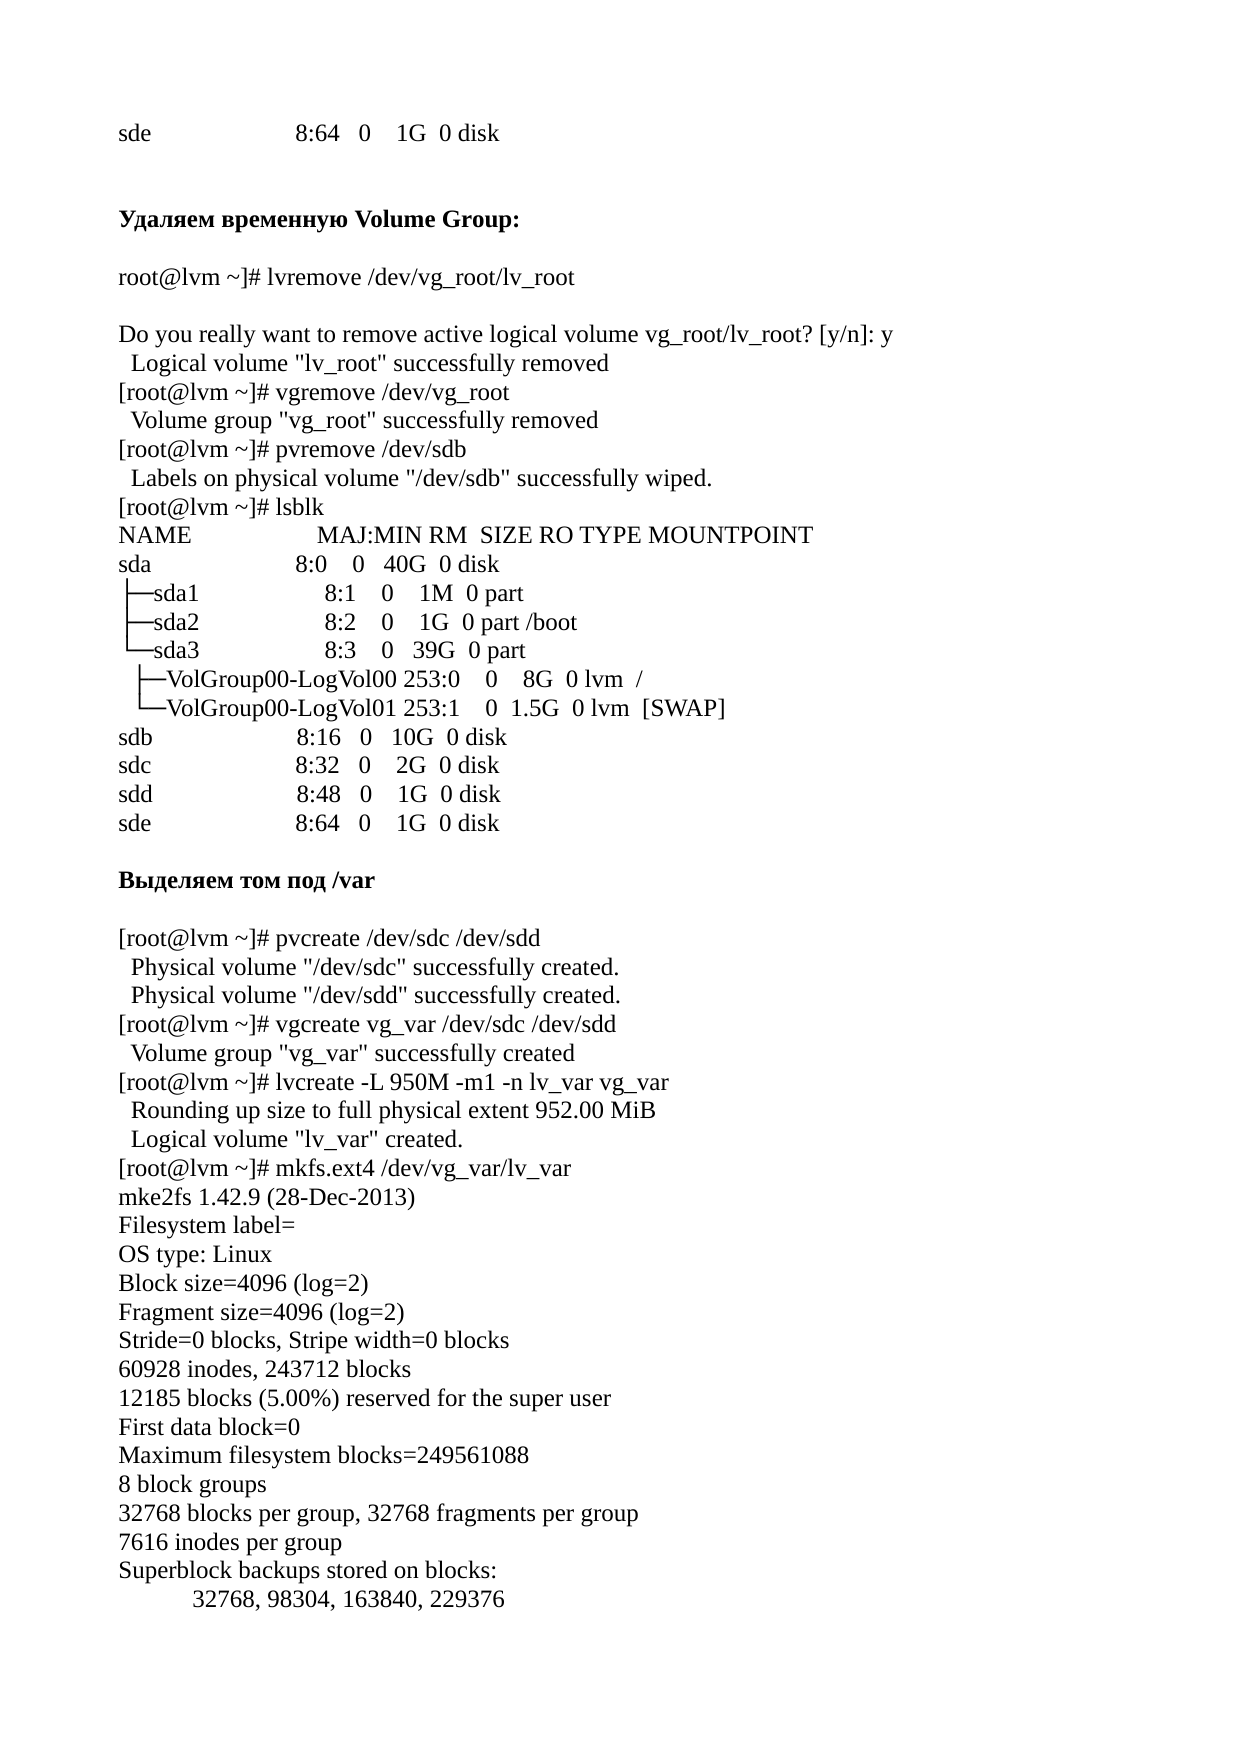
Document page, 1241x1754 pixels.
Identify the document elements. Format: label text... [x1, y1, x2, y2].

text NAME MAJ:MIN RM SIZE RO TYPE MOUNTPOINT [118, 521, 1122, 549]
text [root@lvm ~]# pvremove /dev/sdb [118, 434, 1122, 463]
text [root@lvm ~]# lvcreate -L 950M -m1 -n lv_var vg_var [118, 1067, 1122, 1096]
text └─sda3 8:3 0 39G 0 part [118, 636, 1122, 664]
text Filesystem label= [118, 1211, 1122, 1239]
text Volume group "vg_root" successfully removed [118, 406, 1122, 434]
text sdb 8:16 0 10G 0 disk [118, 722, 1122, 751]
text Выделяем том под /var [118, 866, 1122, 894]
text [root@lvm ~]# vgcreate vg_var /dev/sdc /dev/sdd [118, 1009, 1122, 1038]
text [root@lvm ~]# mkfs.ext4 /dev/vg_var/lv_var [118, 1153, 1122, 1182]
text Maximum filesystem blocks=249561088 [118, 1441, 1122, 1469]
text Block size=4096 (log=2) [118, 1268, 1122, 1297]
text ├─VolGroup00-LogVol00 253:0 0 8G 0 lvm / [140, 664, 1122, 693]
text Удаляем временную Volume Group: [118, 204, 1122, 233]
text Volume group "vg_var" successfully created [118, 1038, 1122, 1067]
text Do you really want to remove active logical volume vg_root/lv_root? [y/n]: y [118, 319, 1122, 348]
text sde 8:64 0 1G 0 disk [118, 808, 1122, 837]
text Fragment size=4096 (log=2) [118, 1297, 1122, 1326]
text ├─sda1 8:1 0 1M 0 part [128, 578, 1122, 607]
text [root@lvm ~]# pvcreate /dev/sdc /dev/sdd [118, 923, 1122, 952]
text [root@lvm ~]# vgremove /dev/vg_root [118, 377, 1122, 406]
text Physical volume "/dev/sdd" successfully created. [118, 981, 1122, 1009]
text 32768, 98304, 163840, 229376 [118, 1584, 1122, 1613]
text Logical volume "lv_var" created. [118, 1124, 1122, 1153]
text 7616 inodes per group [118, 1527, 1122, 1556]
text root@lvm ~]# lvremove /dev/vg_root/lv_root [118, 262, 1122, 291]
text Physical volume "/dev/sdc" successfully created. [118, 952, 1122, 981]
text sdd 8:48 0 1G 0 disk [118, 779, 1122, 808]
text └─VolGroup00-LogVol01 253:1 0 1.5G 0 lvm [SWAP] [118, 693, 1122, 722]
text 12185 blocks (5.00%) reserved for the super user [118, 1383, 1122, 1412]
text 60928 inodes, 243712 blocks [118, 1354, 1122, 1383]
text sdc 8:32 0 2G 0 disk [118, 751, 1122, 779]
text Superblock backups stored on blocks: [118, 1556, 1122, 1584]
text OS type: Linux [118, 1239, 1122, 1268]
text 32768 blocks per group, 32768 fragments per group [118, 1498, 1122, 1527]
text [root@lvm ~]# lsblk [118, 492, 1122, 521]
text mke2fs 1.42.9 (28-Dec-2013) [118, 1182, 1122, 1211]
text ├─sda2 8:2 0 1G 0 part /boot [128, 607, 1122, 636]
text sda 8:0 0 40G 0 disk [118, 549, 1122, 578]
text Logical volume "lv_root" successfully removed [118, 348, 1122, 377]
text Stride=0 blocks, Stripe width=0 blocks [118, 1326, 1122, 1354]
text First data block=0 [118, 1412, 1122, 1441]
text Rounding up size to full physical extent 952.00 MiB [118, 1096, 1122, 1124]
text 8 block groups [118, 1469, 1122, 1498]
text Labels on physical volume "/dev/sdb" successfully wiped. [118, 463, 1122, 492]
text sde 8:64 0 1G 0 disk [118, 118, 1122, 147]
